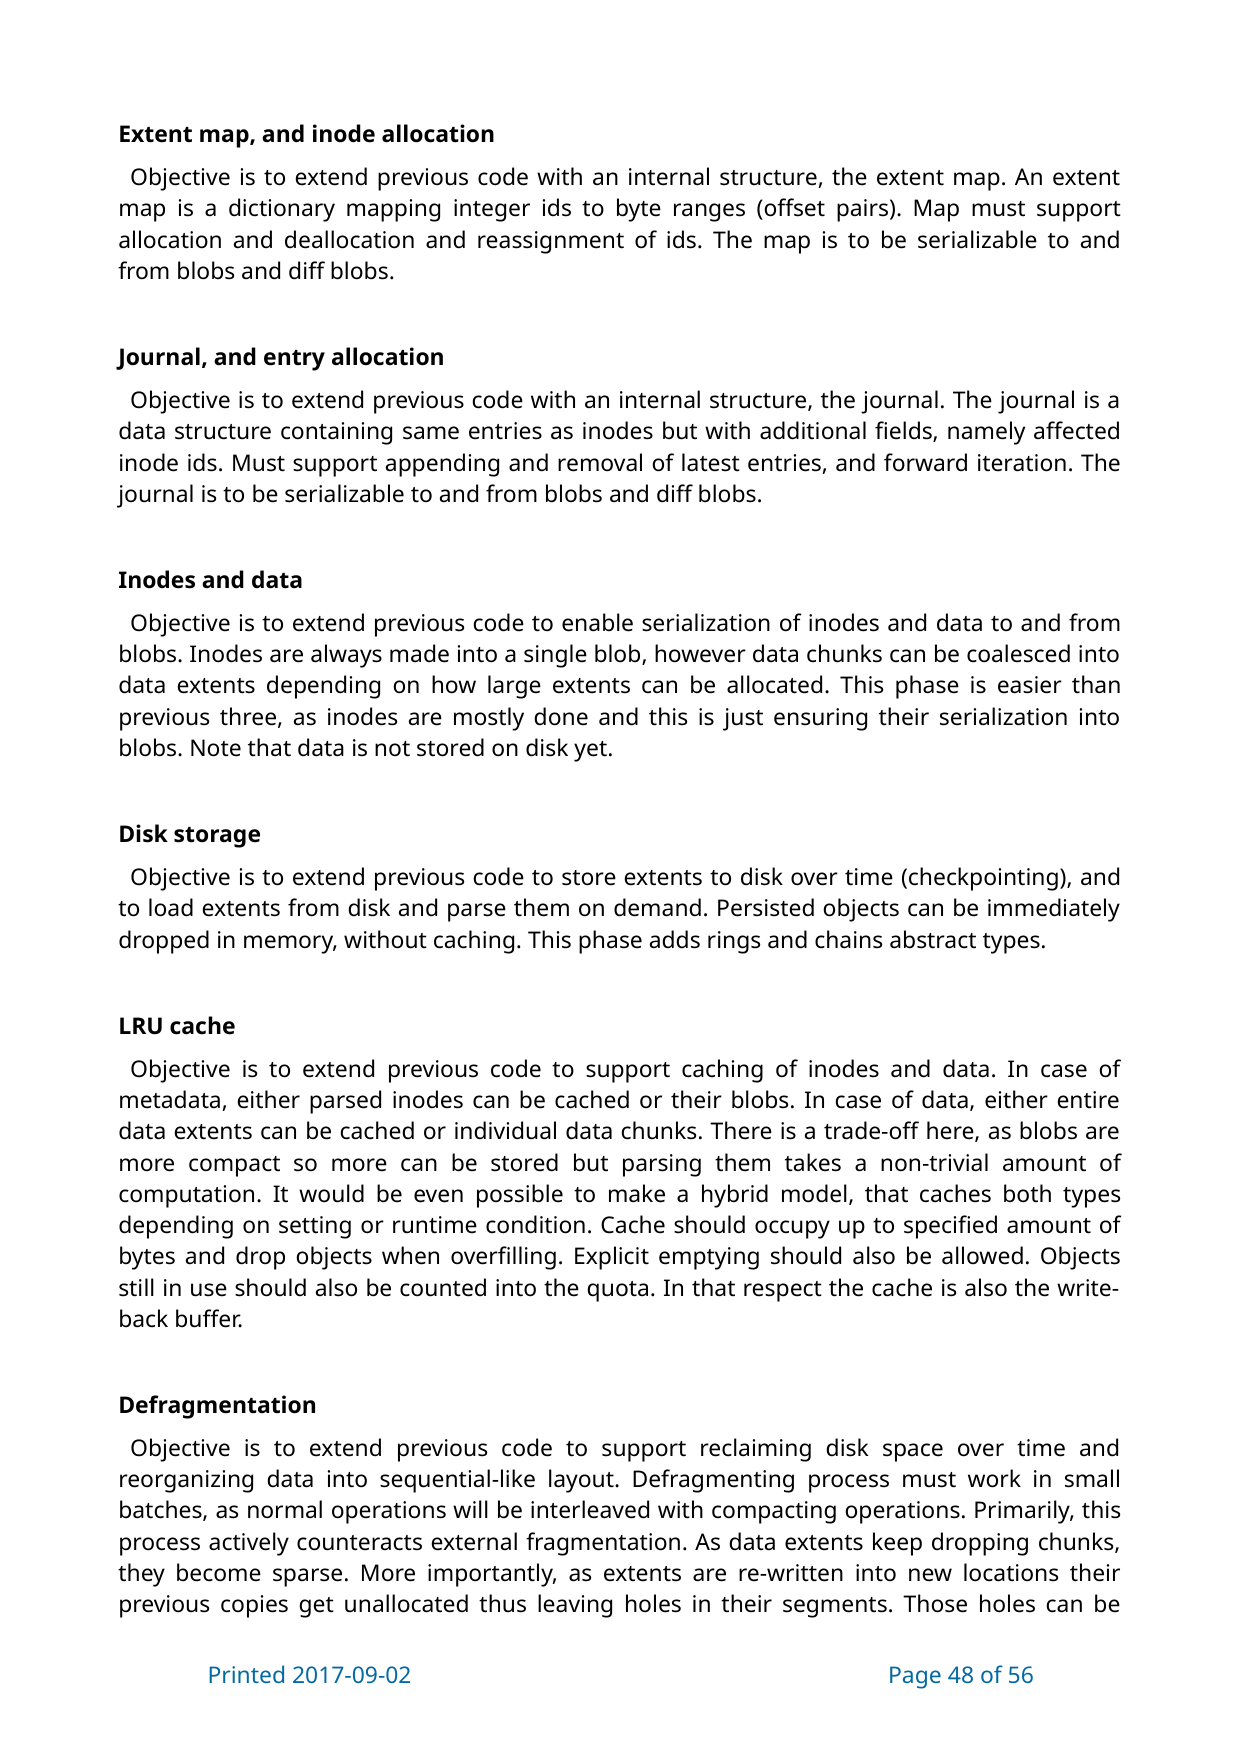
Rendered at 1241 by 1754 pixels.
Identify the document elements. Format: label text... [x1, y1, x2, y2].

text Objective is to extend previous code with an internal structure, the journal. The journal is a data structure containing same entries as inodes but with additional fields, namely affected inode ids. Must support appending and removal of latest entries, and forward iteration. The journal is to be serializable to and from blobs and diff blobs. [118, 384, 1122, 509]
subtitle Inodes and data [118, 564, 1122, 595]
text Objective is to extend previous code to support reclaiming disk space over time and reorganizing data into sequential-like layout. Defragmenting process must work in small batches, as normal operations will be interleaved with compacting operations. Primarily, this process actively counteracts external fragmentation. As data extents keep dropping chunks, they become sparse. More importantly, as extents are re-written into new locations their previous copies get unallocated thus leaving holes in their segments. Those holes can be [118, 1432, 1122, 1619]
subtitle Extent map, and inode allocation [118, 118, 1122, 149]
text Objective is to extend previous code to enable serialization of inodes and data to and from blobs. Inodes are always made into a single blob, however data chunks can be coalesced into data extents depending on how large extents can be allocated. This phase is easier than previous three, as inodes are mostly done and this is just ensuring their serialization into blobs. Note that data is not stored on disk yet. [118, 607, 1122, 763]
text Objective is to extend previous code to support caching of inodes and data. In case of metadata, either parsed inodes can be cached or their blobs. In case of data, either entire data extents can be cached or individual data chunks. There is a trade-off here, as blobs are more compact so more can be stored but parsing them takes a non-trivial amount of computation. It would be even possible to make a hybrid model, that caches both types depending on setting or runtime condition. Cache should occupy up to specified amount of bytes and drop objects when overfilling. Explicit emptying should also be allowed. Objects still in use should also be counted into the quota. In that respect the cache is also the write-back buffer. [118, 1053, 1122, 1334]
subtitle Disk storage [118, 818, 1122, 849]
text Objective is to extend previous code to store extents to disk over time (checkpointing), and to load extents from disk and parse them on demand. Persisted objects can be immediately dropped in memory, without caching. This phase adds rings and chains abstract types. [118, 861, 1122, 955]
text Objective is to extend previous code with an internal structure, the extent map. An extent map is a dictionary mapping integer ids to byte ranges (offset pairs). Map must support allocation and deallocation and reassignment of ids. The map is to be serializable to and from blobs and diff blobs. [118, 161, 1122, 286]
subtitle Defragmentation [118, 1389, 1122, 1420]
subtitle LRU cache [118, 1010, 1122, 1041]
subtitle Journal, and entry allocation [118, 341, 1122, 372]
